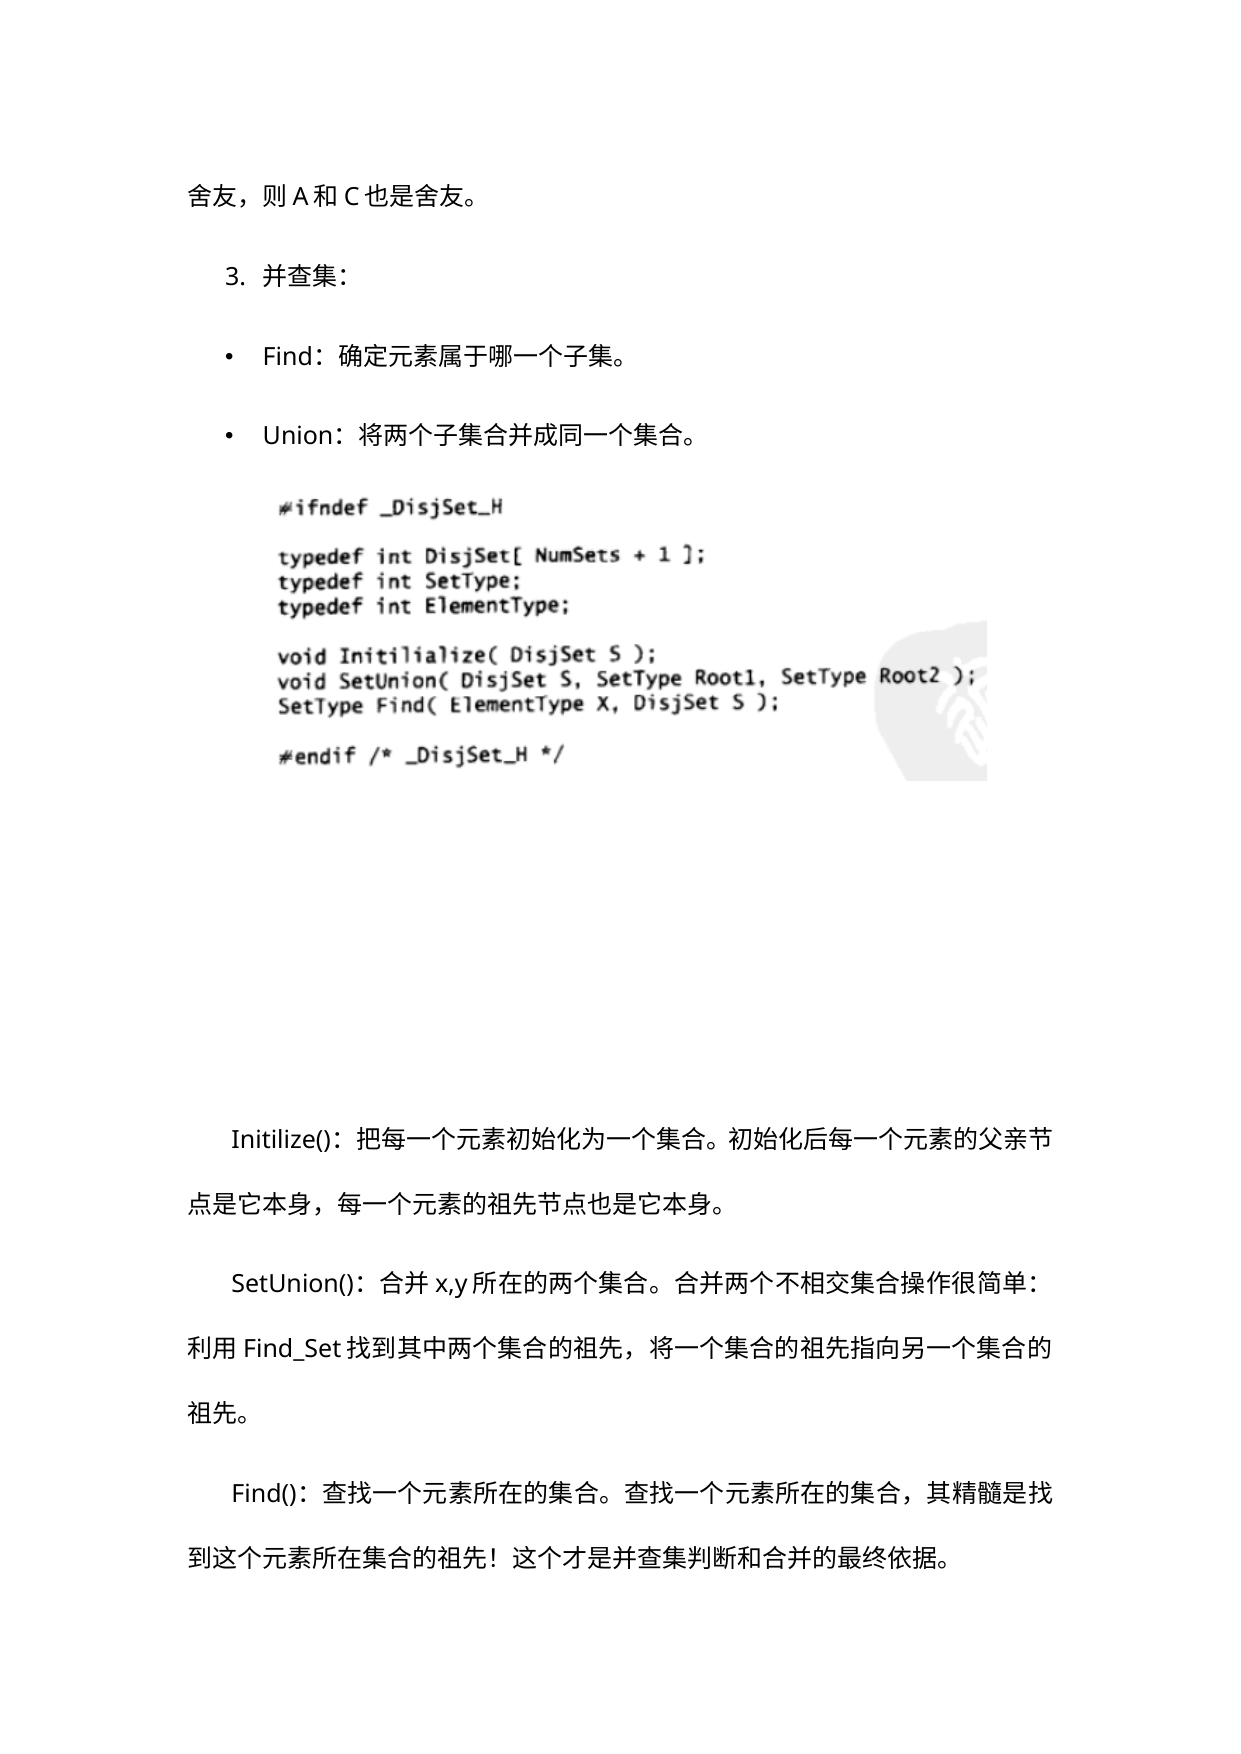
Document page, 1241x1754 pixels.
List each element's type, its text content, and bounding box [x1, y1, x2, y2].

list Find：确定元素属于哪一个子集。 [225, 322, 1053, 387]
list Union：将两个子集合并成同一个集合。 [225, 401, 1053, 466]
text 舍友，则A和C也是舍友。 [187, 162, 1053, 227]
text Find()：查找一个元素所在的集合。查找一个元素所在的集合，其精髓是找到这个元素所在集合的祖先！这个才是并查集判断和合并的最终依据。 [187, 1459, 1053, 1589]
list 并查集： [225, 242, 1053, 307]
text SetUnion()：合并x,y所在的两个集合。合并两个不相交集合操作很简单：利用Find_Set找到其中两个集合的祖先，将一个集合的祖先指向另一个集合的祖先。 [187, 1249, 1053, 1444]
text Initilize()：把每一个元素初始化为一个集合。初始化后每一个元素的父亲节点是它本身，每一个元素的祖先节点也是它本身。 [187, 1105, 1053, 1235]
picture [253, 481, 988, 781]
